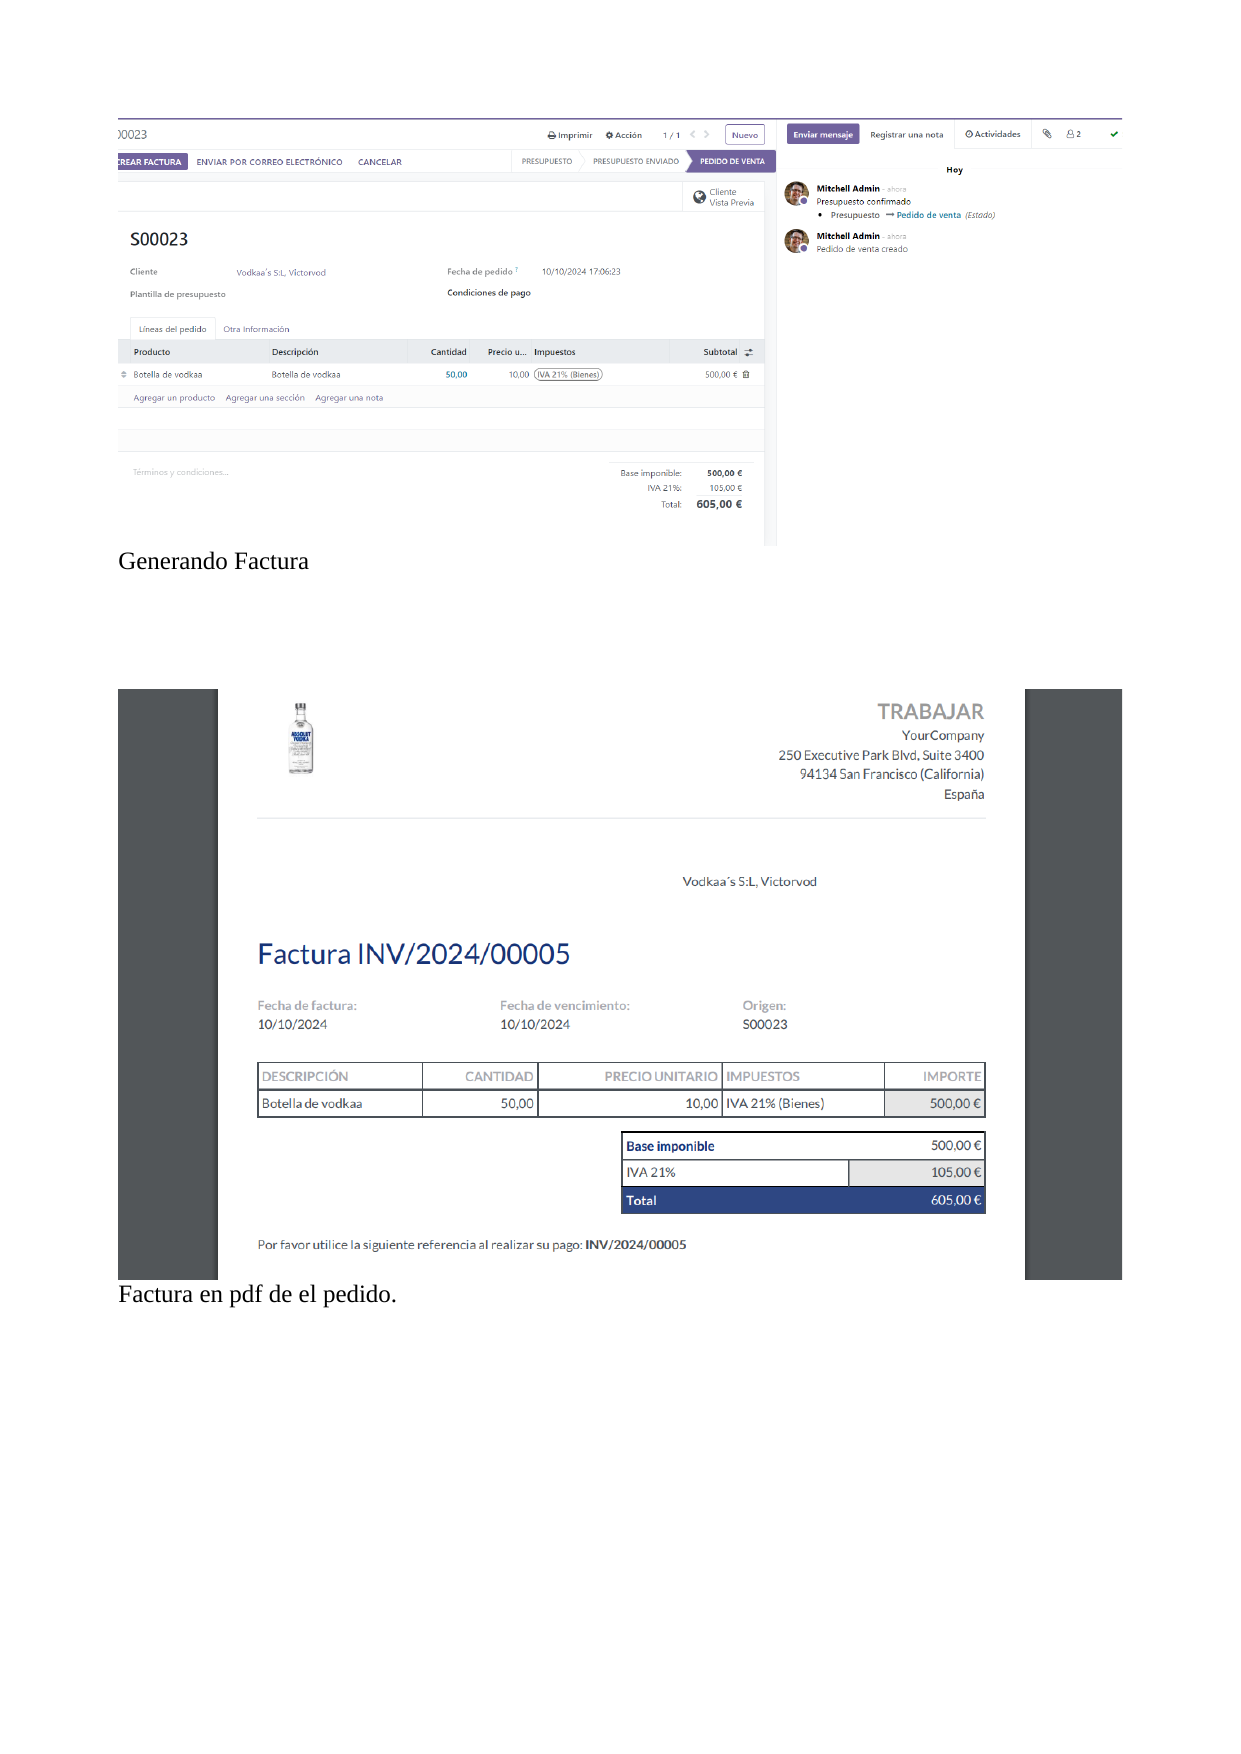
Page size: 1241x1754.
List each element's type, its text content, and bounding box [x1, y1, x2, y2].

text Generando Factura [118, 546, 1122, 575]
picture [118, 118, 1123, 546]
picture [118, 689, 1123, 1280]
text Factura en pdf de el pedido. [118, 1280, 1122, 1308]
